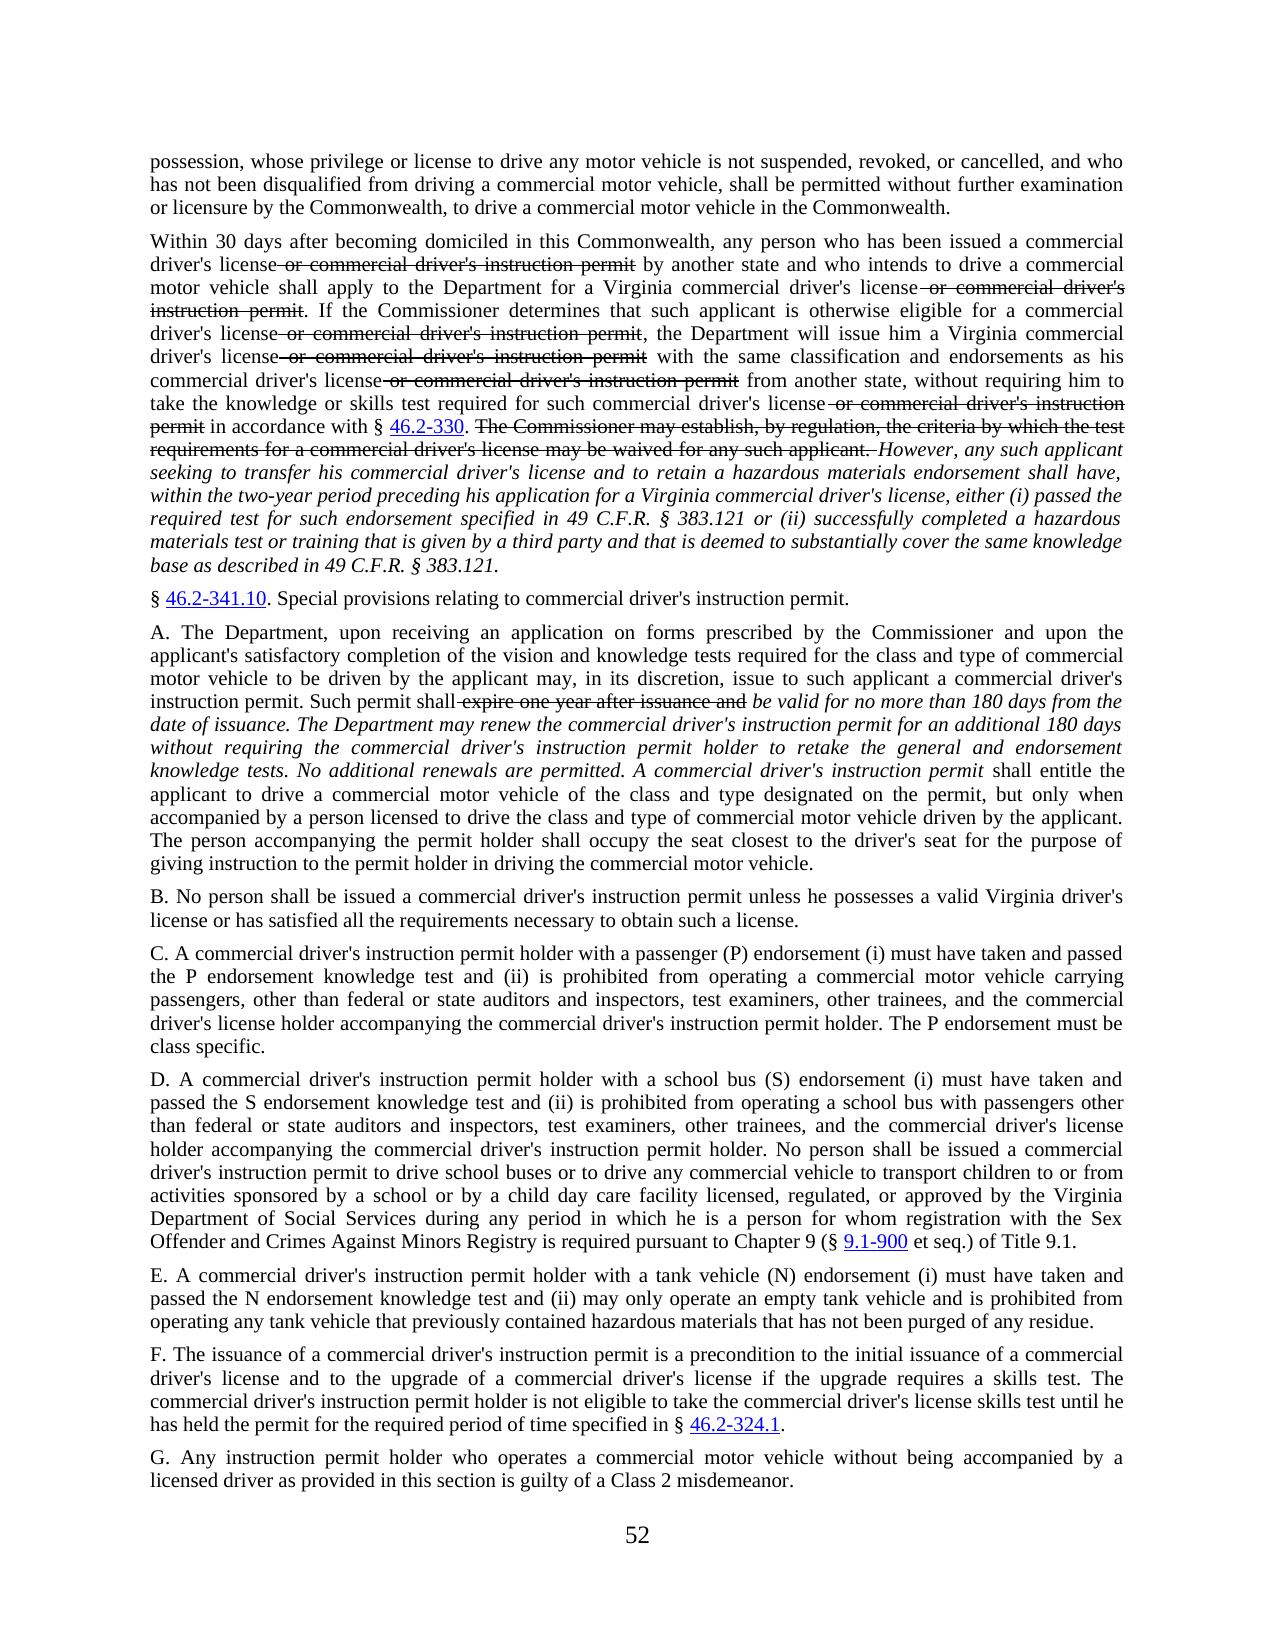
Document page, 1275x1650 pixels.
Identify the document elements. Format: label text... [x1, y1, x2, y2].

text possession, whose privilege or license to drive any motor vehicle is not suspended, revoked, or cancelled, and who has not been disqualified from driving a commercial motor vehicle, shall be permitted without further examination or licensure by the Commonwealth, to drive a commercial motor vehicle in the Commonwealth. [150, 150, 1125, 219]
text C. A commercial driver's instruction permit holder with a passenger (P) endorsement (i) must have taken and passed the P endorsement knowledge test and (ii) is prohibited from operating a commercial motor vehicle carrying passengers, other than federal or state auditors and inspectors, test examiners, other trainees, and the commercial driver's license holder accompanying the commercial driver's instruction permit holder. The P endorsement must be class specific. [150, 942, 1125, 1058]
text D. A commercial driver's instruction permit holder with a school bus (S) endorsement (i) must have taken and passed the S endorsement knowledge test and (ii) is prohibited from operating a school bus with passengers other than federal or state auditors and inspectors, test examiners, other trainees, and the commercial driver's license holder accompanying the commercial driver's instruction permit holder. No person shall be issued a commercial driver's instruction permit to drive school buses or to drive any commercial vehicle to transport children to or from activities sponsored by a school or by a child day care facility licensed, regulated, or approved by the Virginia Department of Social Services during any period in which he is a person for whom registration with the Sex Offender and Crimes Against Minors Registry is required pursuant to Chapter 9 (§ 9.1-900 et seq.) of Title 9.1. [150, 1068, 1125, 1253]
text Within 30 days after becoming domiciled in this Commonwealth, any person who has been issued a commercial driver's license or commercial driver's instruction permit by another state and who intends to drive a commercial motor vehicle shall apply to the Department for a Virginia commercial driver's license or commercial driver's instruction permit. If the Commissioner determines that such applicant is otherwise eligible for a commercial driver's license or commercial driver's instruction permit, the Department will issue him a Virginia commercial driver's license or commercial driver's instruction permit with the same classification and endorsements as his commercial driver's license or commercial driver's instruction permit from another state, without requiring him to take the knowledge or skills test required for such commercial driver's license or commercial driver's instruction permit in accordance with § 46.2-330. The Commissioner may establish, by regulation, the criteria by which the test requirements for a commercial driver's license may be waived for any such applicant. However, any such applicant seeking to transfer his commercial driver's license and to retain a hazardous materials endorsement shall have, within the two-year period preceding his application for a Virginia commercial driver's license, either (i) passed the required test for such endorsement specified in 49 C.F.R. § 383.121 or (ii) successfully completed a hazardous materials test or training that is given by a third party and that is deemed to substantially cover the same knowledge base as described in 49 C.F.R. § 383.121. [150, 230, 1125, 577]
text G. Any instruction permit holder who operates a commercial motor vehicle without being accompanied by a licensed driver as provided in this section is guilty of a Class 2 misdemeanor. [150, 1446, 1125, 1492]
text E. A commercial driver's instruction permit holder with a tank vehicle (N) endorsement (i) must have taken and passed the N endorsement knowledge test and (ii) may only operate an empty tank vehicle and is prohibited from operating any tank vehicle that previously contained hazardous materials that has not been purged of any residue. [150, 1263, 1125, 1333]
text B. No person shall be issued a commercial driver's instruction permit unless he possesses a valid Virginia driver's license or has satisfied all the requirements necessary to obtain such a license. [150, 885, 1125, 932]
text F. The issuance of a commercial driver's instruction permit is a precondition to the initial issuance of a commercial driver's license and to the upgrade of a commercial driver's license if the upgrade requires a skills test. The commercial driver's instruction permit holder is not eligible to take the commercial driver's license skills test until he has held the permit for the required period of time specified in § 46.2-324.1. [150, 1343, 1125, 1436]
text § 46.2-341.10. Special provisions relating to commercial driver's instruction permit. [150, 587, 1125, 610]
text A. The Department, upon receiving an application on forms prescribed by the Commissioner and upon the applicant's satisfactory completion of the vision and knowledge tests required for the class and type of commercial motor vehicle to be driven by the applicant may, in its discretion, issue to such applicant a commercial driver's instruction permit. Such permit shall expire one year after issuance and be valid for no more than 180 days from the date of issuance. The Department may renew the commercial driver's instruction permit for an additional 180 days without requiring the commercial driver's instruction permit holder to retake the general and endorsement knowledge tests. No additional renewals are permitted. A commercial driver's instruction permit shall entitle the applicant to drive a commercial motor vehicle of the class and type designated on the permit, but only when accompanied by a person licensed to drive the class and type of commercial motor vehicle driven by the applicant. The person accompanying the permit holder shall occupy the seat closest to the driver's seat for the purpose of giving instruction to the permit holder in driving the commercial motor vehicle. [150, 621, 1125, 875]
